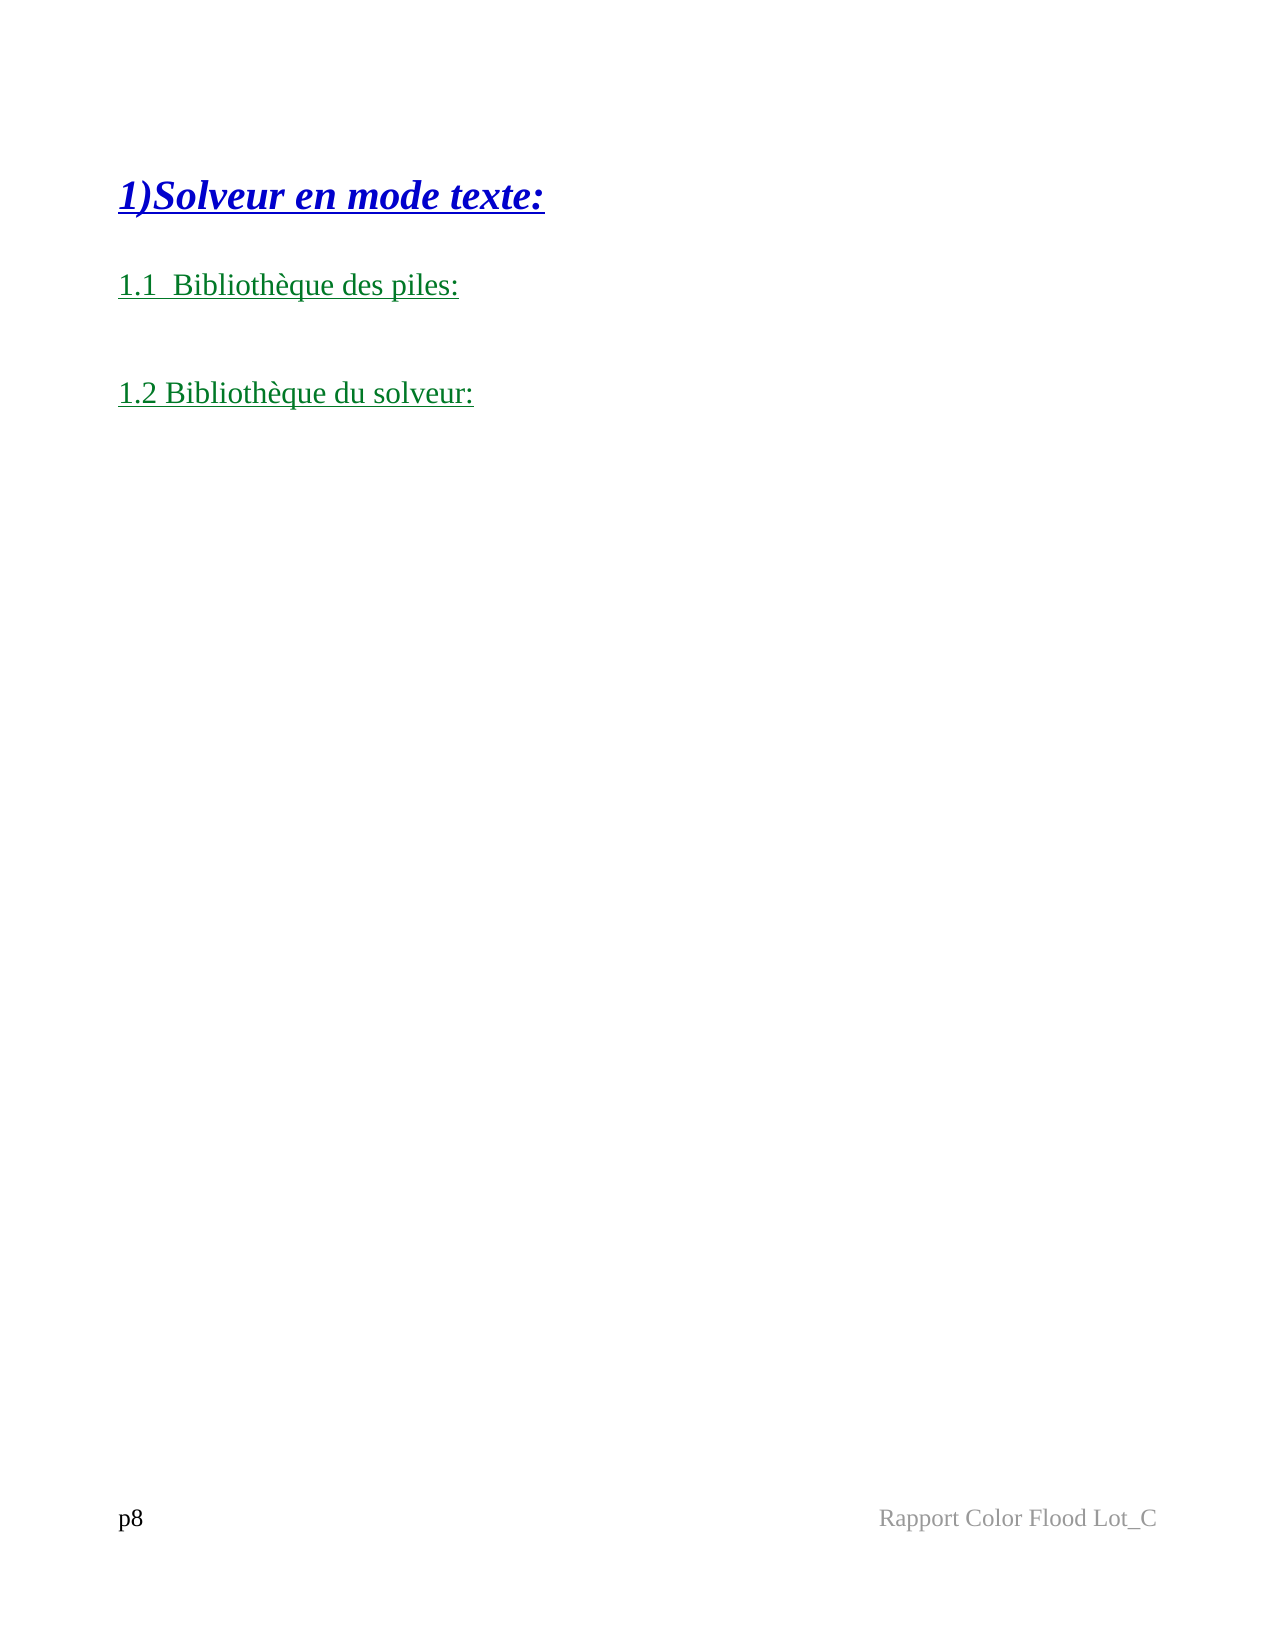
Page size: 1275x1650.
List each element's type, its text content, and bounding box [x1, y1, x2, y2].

text 1)Solveur en mode texte: [118, 171, 1157, 219]
text 1.2 Bibliothèque du solveur: [118, 374, 1157, 410]
text 1.1 Bibliothèque des piles: [118, 267, 1157, 303]
